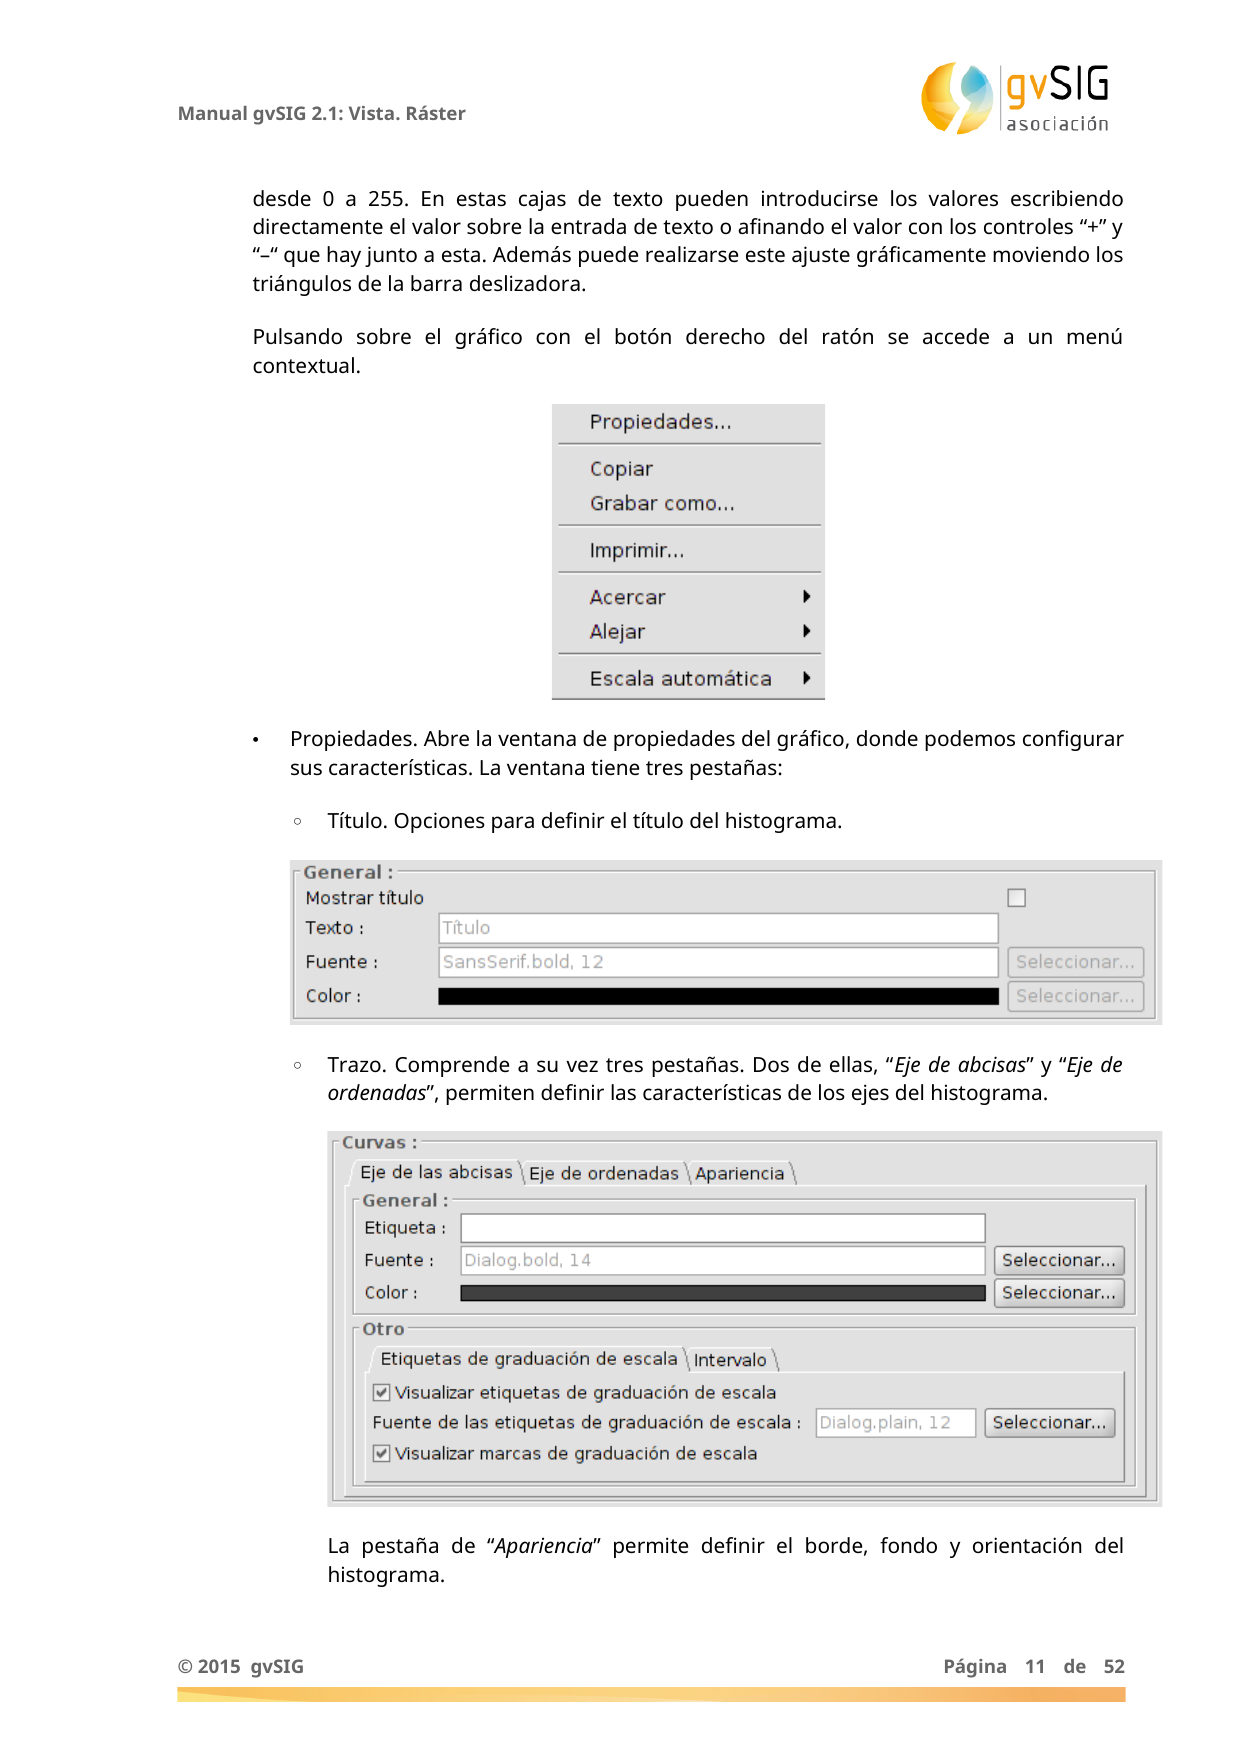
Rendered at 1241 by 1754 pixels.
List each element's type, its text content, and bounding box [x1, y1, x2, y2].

picture [902, 47, 1122, 148]
list Propiedades. Abre la ventana de propiedades del gráfico, donde podemos configurar sus características. La ventana tiene tres pestañas: [252, 724, 1125, 781]
list Título. Opciones para definir el título del histograma. [290, 806, 1125, 835]
list desde 0 a 255. En estas cajas de texto pueden introducirse los valores escribiendo directamente el valor sobre la entrada de texto o afinando el valor con los controles “+” y “–“ que hay junto a esta. Además puede realizarse este ajuste gráficamente moviendo los triángulos de la barra deslizadora. [215, 184, 1125, 297]
list La pestaña de “Apariencia” permite definir el borde, fondo y orientación del histograma. [290, 1532, 1125, 1588]
picture [289, 860, 1163, 1025]
picture [551, 404, 826, 700]
picture [177, 1687, 1126, 1702]
picture [327, 1131, 1163, 1507]
list Trazo. Comprende a su vez tres pestañas. Dos de ellas, “Eje de abcisas” y “Eje de ordenadas”, permiten definir las características de los ejes del histograma. [290, 1050, 1125, 1107]
list Pulsando sobre el gráfico con el botón derecho del ratón se accede a un menú contextual. [215, 322, 1125, 379]
